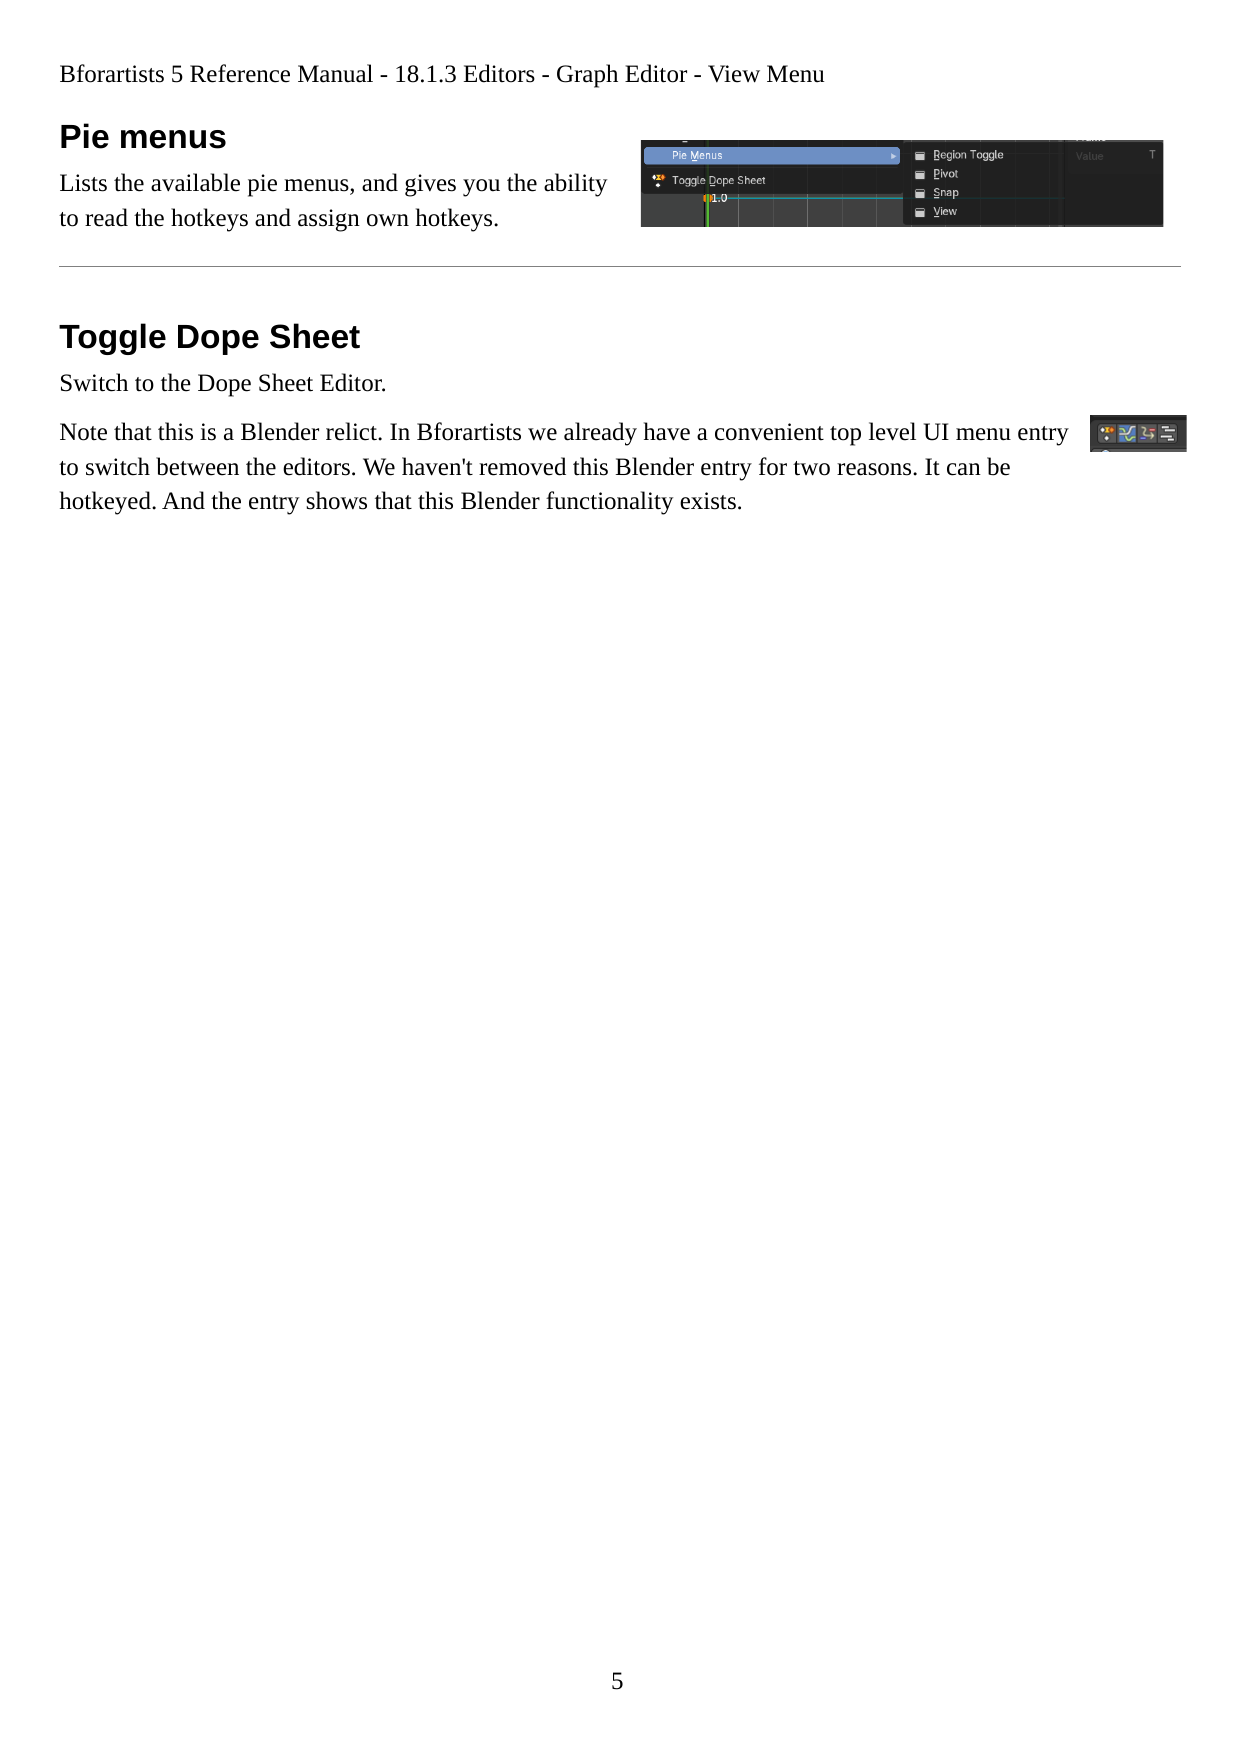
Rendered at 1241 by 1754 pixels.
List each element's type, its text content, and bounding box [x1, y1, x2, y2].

text Note that this is a Blender relict. In Bforartists we already have a convenient top level UI menu entry to switch between the editors. We haven't removed this Blender entry for two reasons. It can be hotkeyed. And the entry shows that this Blender functionality exists. [59, 417, 1181, 515]
picture [640, 140, 1164, 227]
text Switch to the Dope Sheet Editor. [59, 368, 1181, 397]
subtitle Pie menus [59, 117, 1181, 156]
text Lists the available pie menus, and gives you the ability to read the hotkeys and assign own hotkeys. [59, 168, 1181, 232]
picture [1090, 415, 1187, 452]
subtitle Toggle Dope Sheet [59, 317, 1181, 356]
